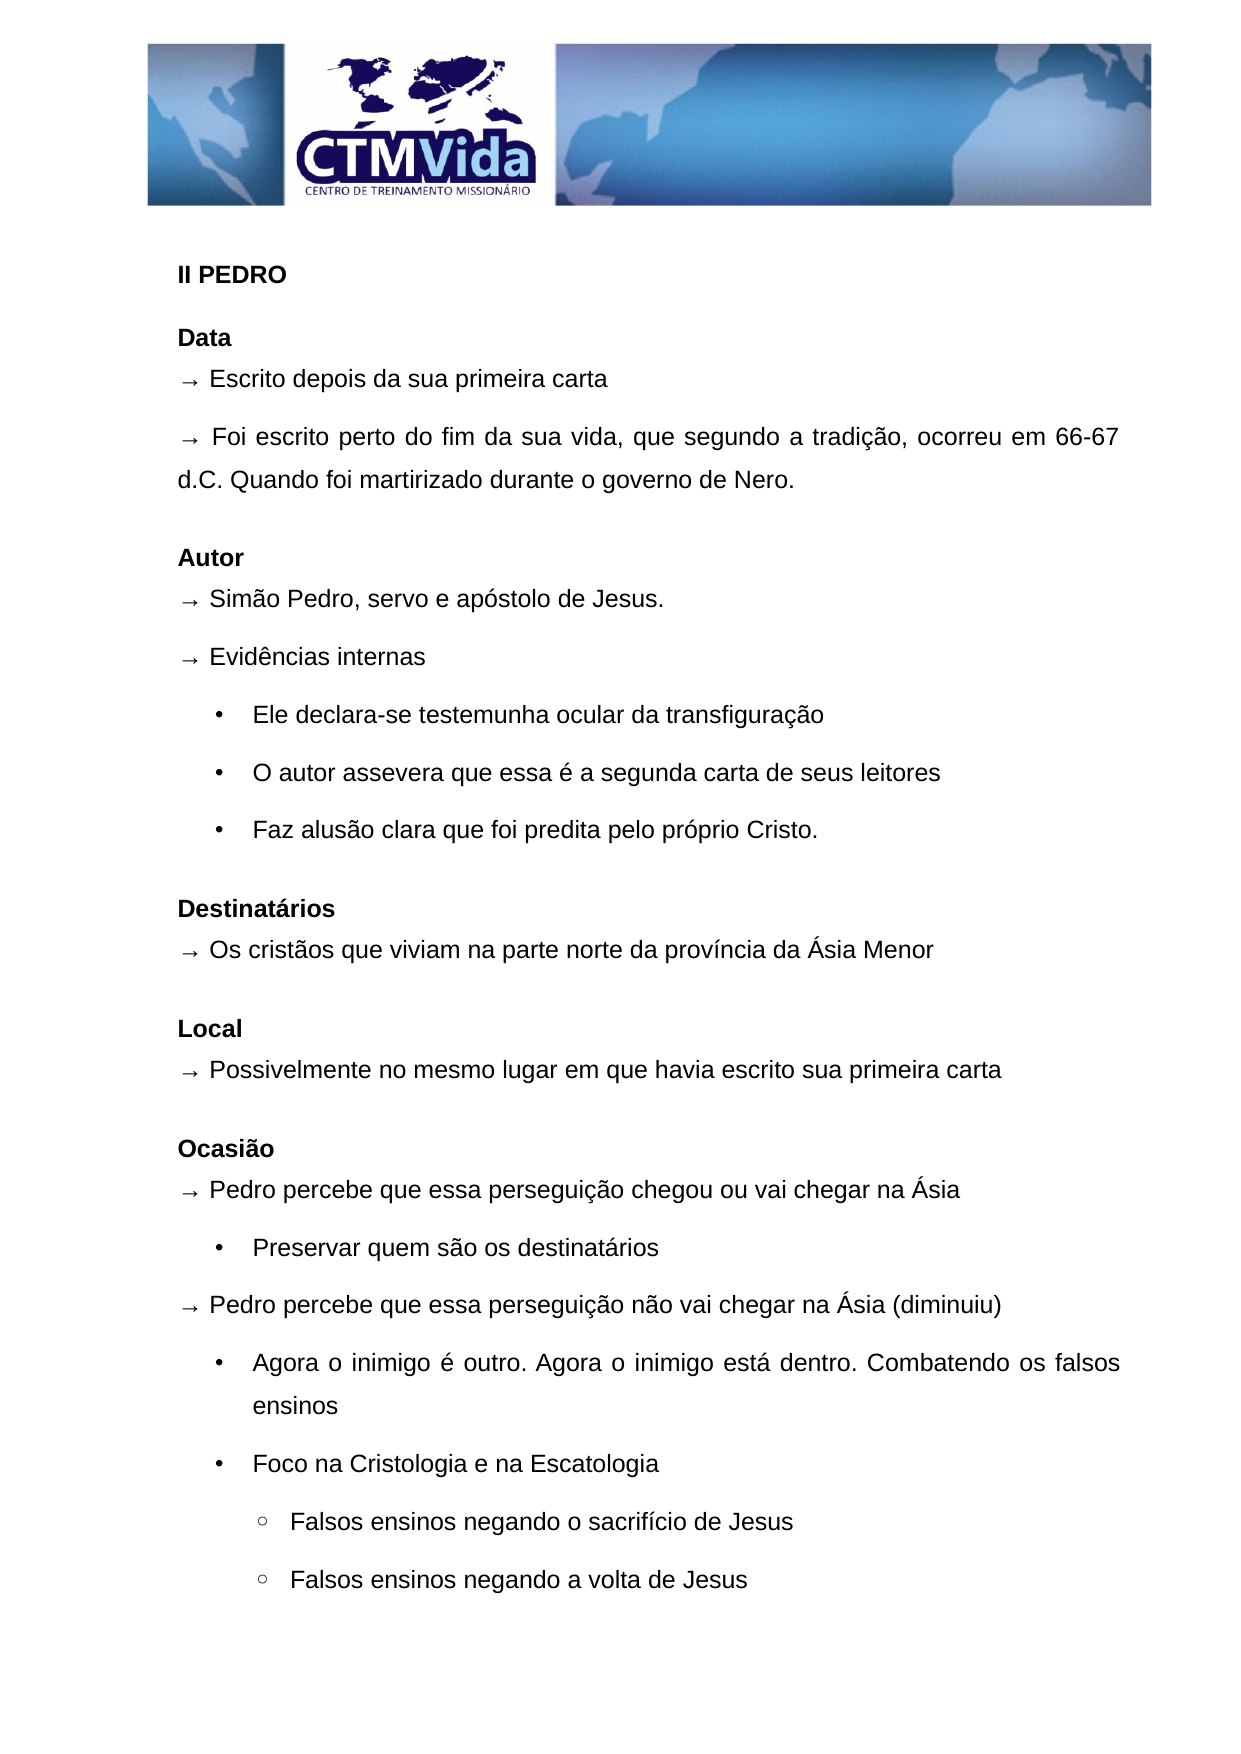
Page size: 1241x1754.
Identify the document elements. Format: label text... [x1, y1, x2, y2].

list Falsos ensinos negando o sacrifício de Jesus [252, 1507, 1122, 1536]
subtitle II Pedro [177, 260, 1122, 289]
subtitle Autor [177, 543, 1122, 572]
text → Evidências internas [177, 642, 1122, 671]
list O autor assevera que essa é a segunda carta de seus leitores [215, 758, 1122, 786]
text → Pedro percebe que essa perseguição chegou ou vai chegar na Ásia [177, 1175, 1122, 1204]
text → Os cristãos que viviam na parte norte da província da Ásia Menor [177, 935, 1122, 964]
subtitle Destinatários [177, 894, 1122, 923]
text → Simão Pedro, servo e apóstolo de Jesus. [177, 584, 1122, 613]
text → Escrito depois da sua primeira carta [177, 364, 1122, 392]
text → Pedro percebe que essa perseguição não vai chegar na Ásia (diminuiu) [177, 1290, 1122, 1319]
text → Foi escrito perto do fim da sua vida, que segundo a tradição, ocorreu em 66-67 d.C. Quando foi martirizado durante o governo de Nero. [177, 421, 1122, 493]
picture [147, 43, 1152, 206]
list Foco na Cristologia e na Escatologia [215, 1449, 1122, 1478]
list Falsos ensinos negando a volta de Jesus [252, 1565, 1122, 1593]
list Preservar quem são os destinatários [215, 1233, 1122, 1261]
list Faz alusão clara que foi predita pelo próprio Cristo. [215, 815, 1122, 844]
list Agora o inimigo é outro. Agora o inimigo está dentro. Combatendo os falsos ensinos [215, 1348, 1122, 1420]
subtitle Data [177, 322, 1122, 351]
subtitle Local [177, 1014, 1122, 1043]
subtitle Ocasião [177, 1134, 1122, 1162]
text → Possivelmente no mesmo lugar em que havia escrito sua primeira carta [177, 1055, 1122, 1084]
list Ele declara-se testemunha ocular da transfiguração [215, 700, 1122, 729]
